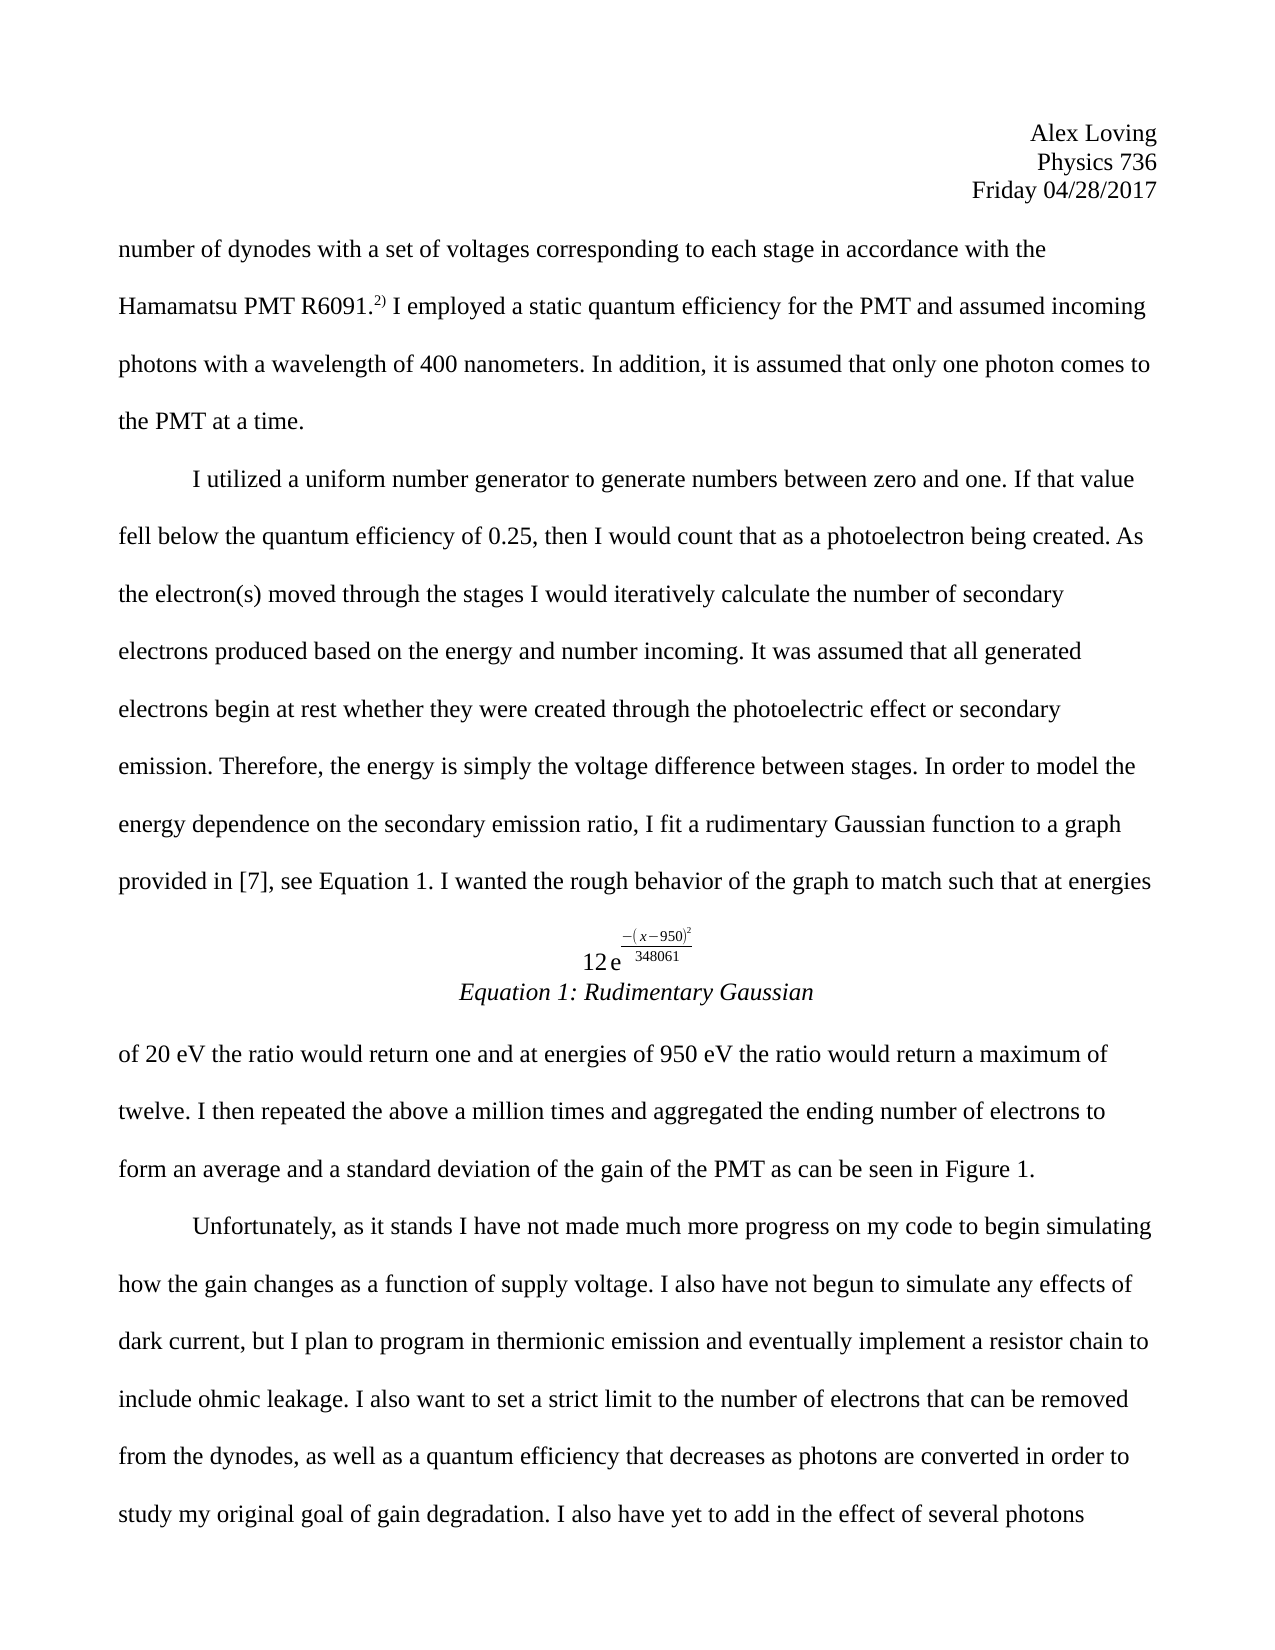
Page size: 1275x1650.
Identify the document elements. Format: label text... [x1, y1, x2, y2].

text Unfortunately, as it stands I have not made much more progress on my code to begin simulating how the gain changes as a function of supply voltage. I also have not begun to simulate any effects of dark current, but I plan to program in thermionic emission and eventually implement a resistor chain to include ohmic leakage. I also want to set a strict limit to the number of electrons that can be removed from the dynodes, as well as a quantum efficiency that decreases as photons are converted in order to study my original goal of gain degradation. I also have yet to add in the effect of several photons [118, 1211, 1157, 1528]
text I utilized a uniform number generator to generate numbers between zero and one. If that value fell below the quantum efficiency of 0.25, then I would count that as a photoelectron being created. As the electron(s) moved through the stages I would iteratively calculate the number of secondary electrons produced based on the energy and number incoming. It was assumed that all generated electrons begin at rest whether they were created through the photoelectric effect or secondary emission. Therefore, the energy is simply the voltage difference between stages. In order to model the energy dependence on the secondary emission ratio, I fit a rudimentary Gaussian function to a graph provided in [7], see Equation 1. I wanted the rough behavior of the graph to match such that at energies [118, 464, 1157, 895]
text Equation 1: Rudimentary Gaussian [363, 925, 912, 1005]
text of 20 eV the ratio would return one and at energies of 950 eV the ratio would return a maximum of twelve. I then repeated the above a million times and aggregated the ending number of electrons to form an average and a standard deviation of the gain of the PMT as can be seen in Figure 1. [118, 1039, 1157, 1183]
text number of dynodes with a set of voltages corresponding to each stage in accordance with the Hamamatsu PMT R6091.2) I employed a static quantum efficiency for the PMT and assumed incoming photons with a wavelength of 400 nanometers. In addition, it is assumed that only one photon comes to the PMT at a time. [118, 234, 1157, 435]
